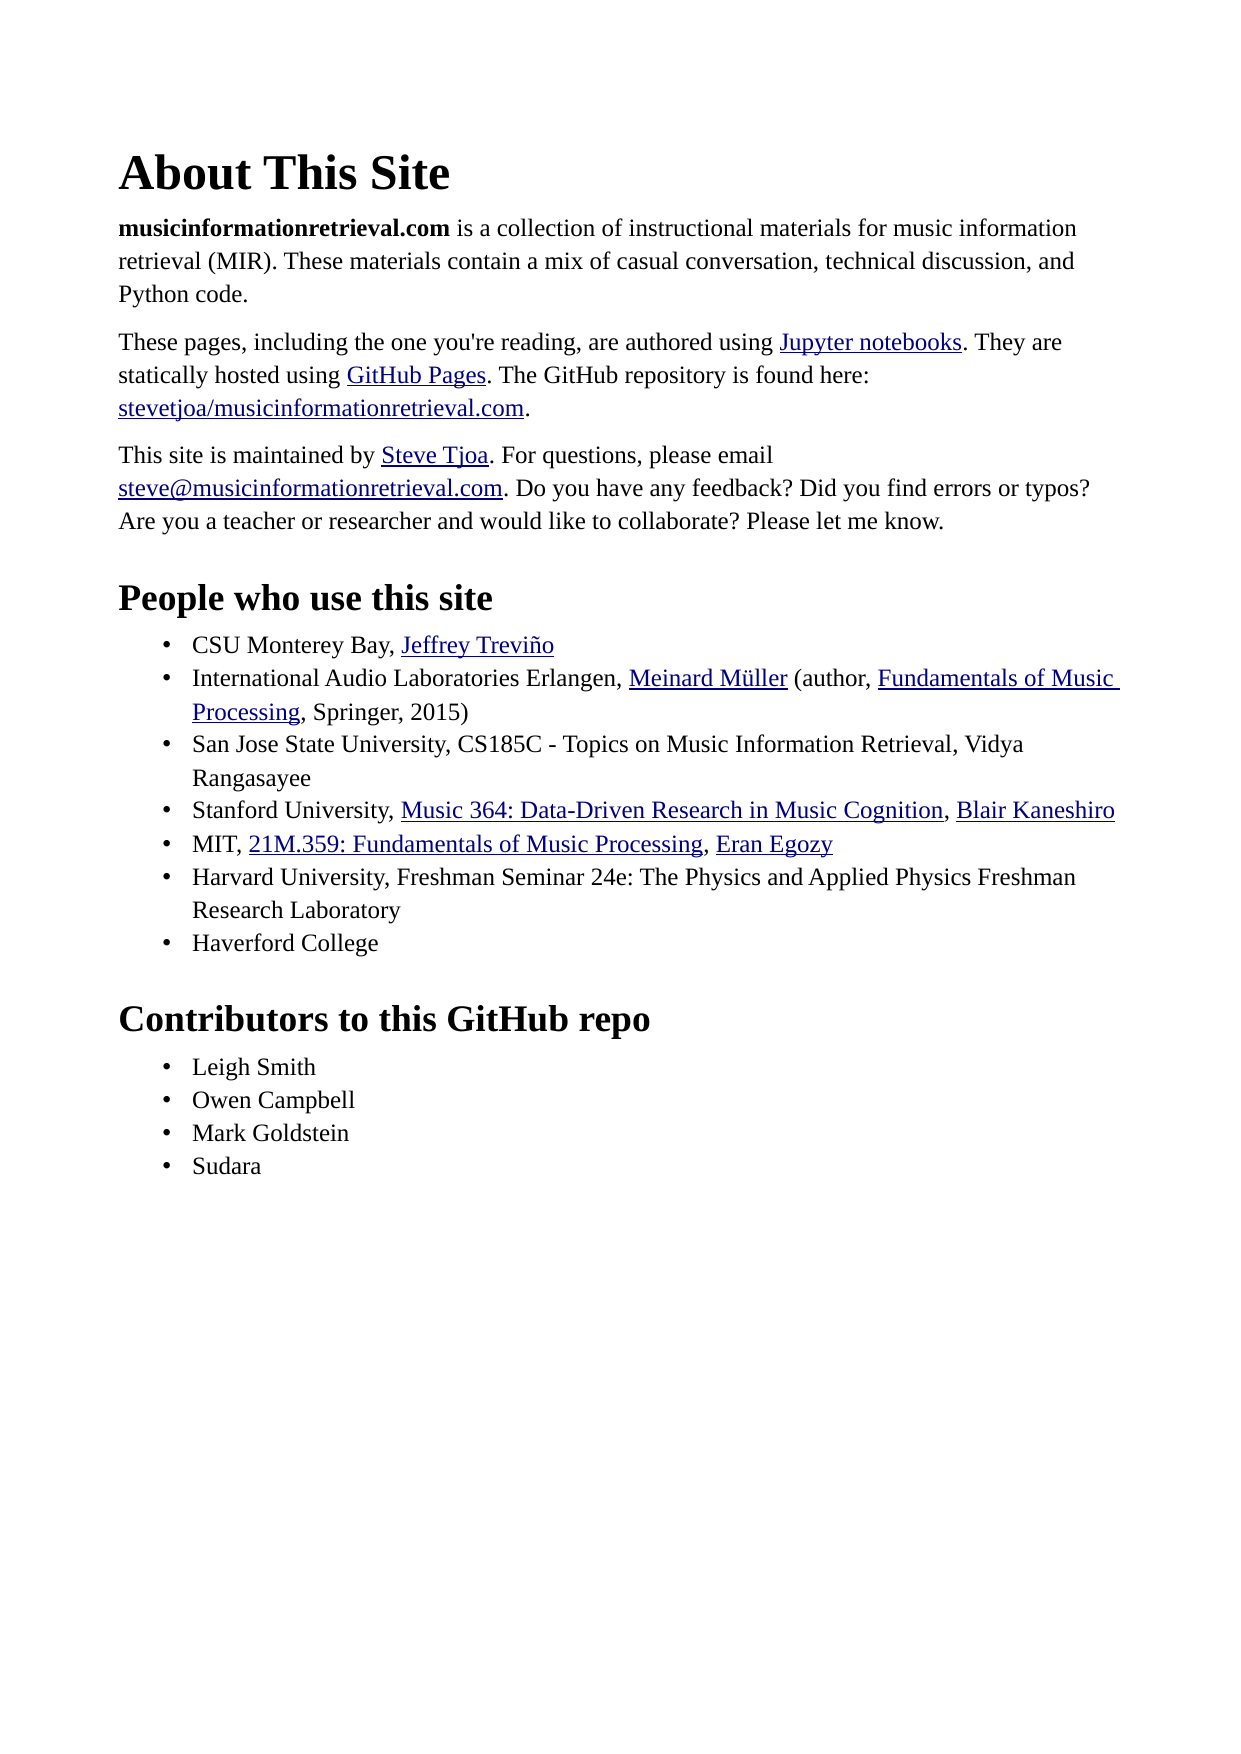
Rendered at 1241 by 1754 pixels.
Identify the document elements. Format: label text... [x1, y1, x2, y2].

subtitle People who use this site [118, 575, 1122, 618]
list San Jose State University, CS185C - Topics on Music Information Retrieval, Vidya Rangasayee [162, 729, 1122, 791]
list Owen Campbell [162, 1085, 1122, 1113]
list Sudara [162, 1151, 1122, 1179]
list Haverford College [162, 928, 1122, 956]
list Harvard University, Freshman Seminar 24e: The Physics and Applied Physics Freshman Research Laboratory [162, 862, 1122, 923]
subtitle About This Site [118, 143, 1122, 201]
list Stanford University, Music 364: Data-Driven Research in Music Cognition, Blair Kaneshiro [162, 796, 1122, 824]
list CSU Monterey Bay, Jeffrey Treviño [162, 631, 1122, 659]
list Mark Goldstein [162, 1118, 1122, 1147]
list MIT, 21M.359: Fundamentals of Music Processing, Eran Egozy [162, 829, 1122, 857]
subtitle Contributors to this GitHub repo [118, 996, 1122, 1039]
text This site is maintained by Steve Tjoa. For questions, please email steve@musicinformationretrieval.com. Do you have any feedback? Did you find errors or typos? Are you a teacher or researcher and would like to collaborate? Please let me know. [118, 440, 1122, 535]
text These pages, including the one you're reading, are authored using Jupyter notebooks. They are statically hosted using GitHub Pages. The GitHub repository is found here: stevetjoa/musicinformationretrieval.com. [118, 327, 1122, 422]
text musicinformationretrieval.com is a collection of instructional materials for music information retrieval (MIR). These materials contain a mix of casual conversation, technical discussion, and Python code. [118, 213, 1122, 308]
list International Audio Laboratories Erlangen, Meinard Müller (author, Fundamentals of Music Processing, Springer, 2015) [162, 663, 1122, 725]
list Leigh Smith [162, 1052, 1122, 1081]
